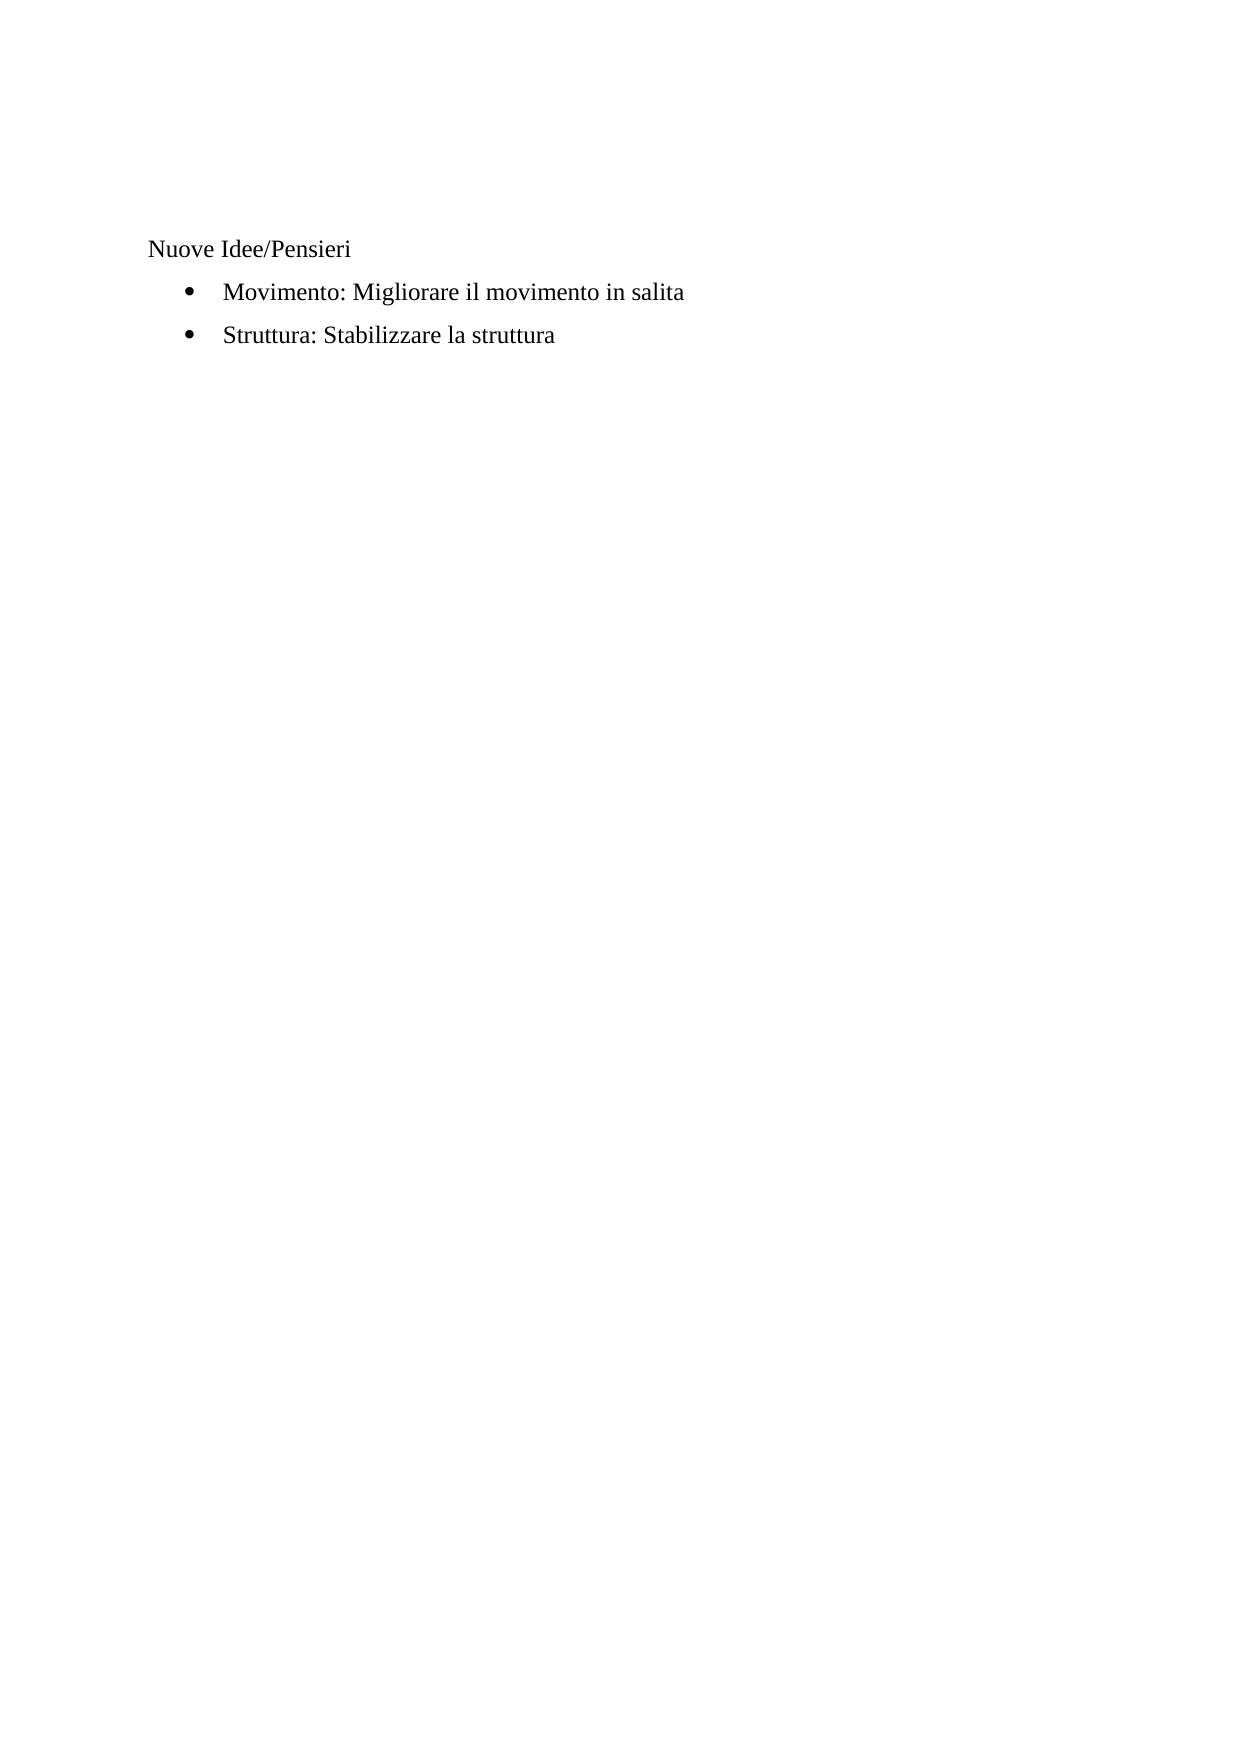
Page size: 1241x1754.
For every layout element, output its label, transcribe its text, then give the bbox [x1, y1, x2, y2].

list Movimento: Migliorare il movimento in salita [185, 277, 1092, 306]
text Nuove Idee/Pensieri [148, 234, 1092, 263]
list Struttura: Stabilizzare la struttura [185, 320, 1092, 349]
